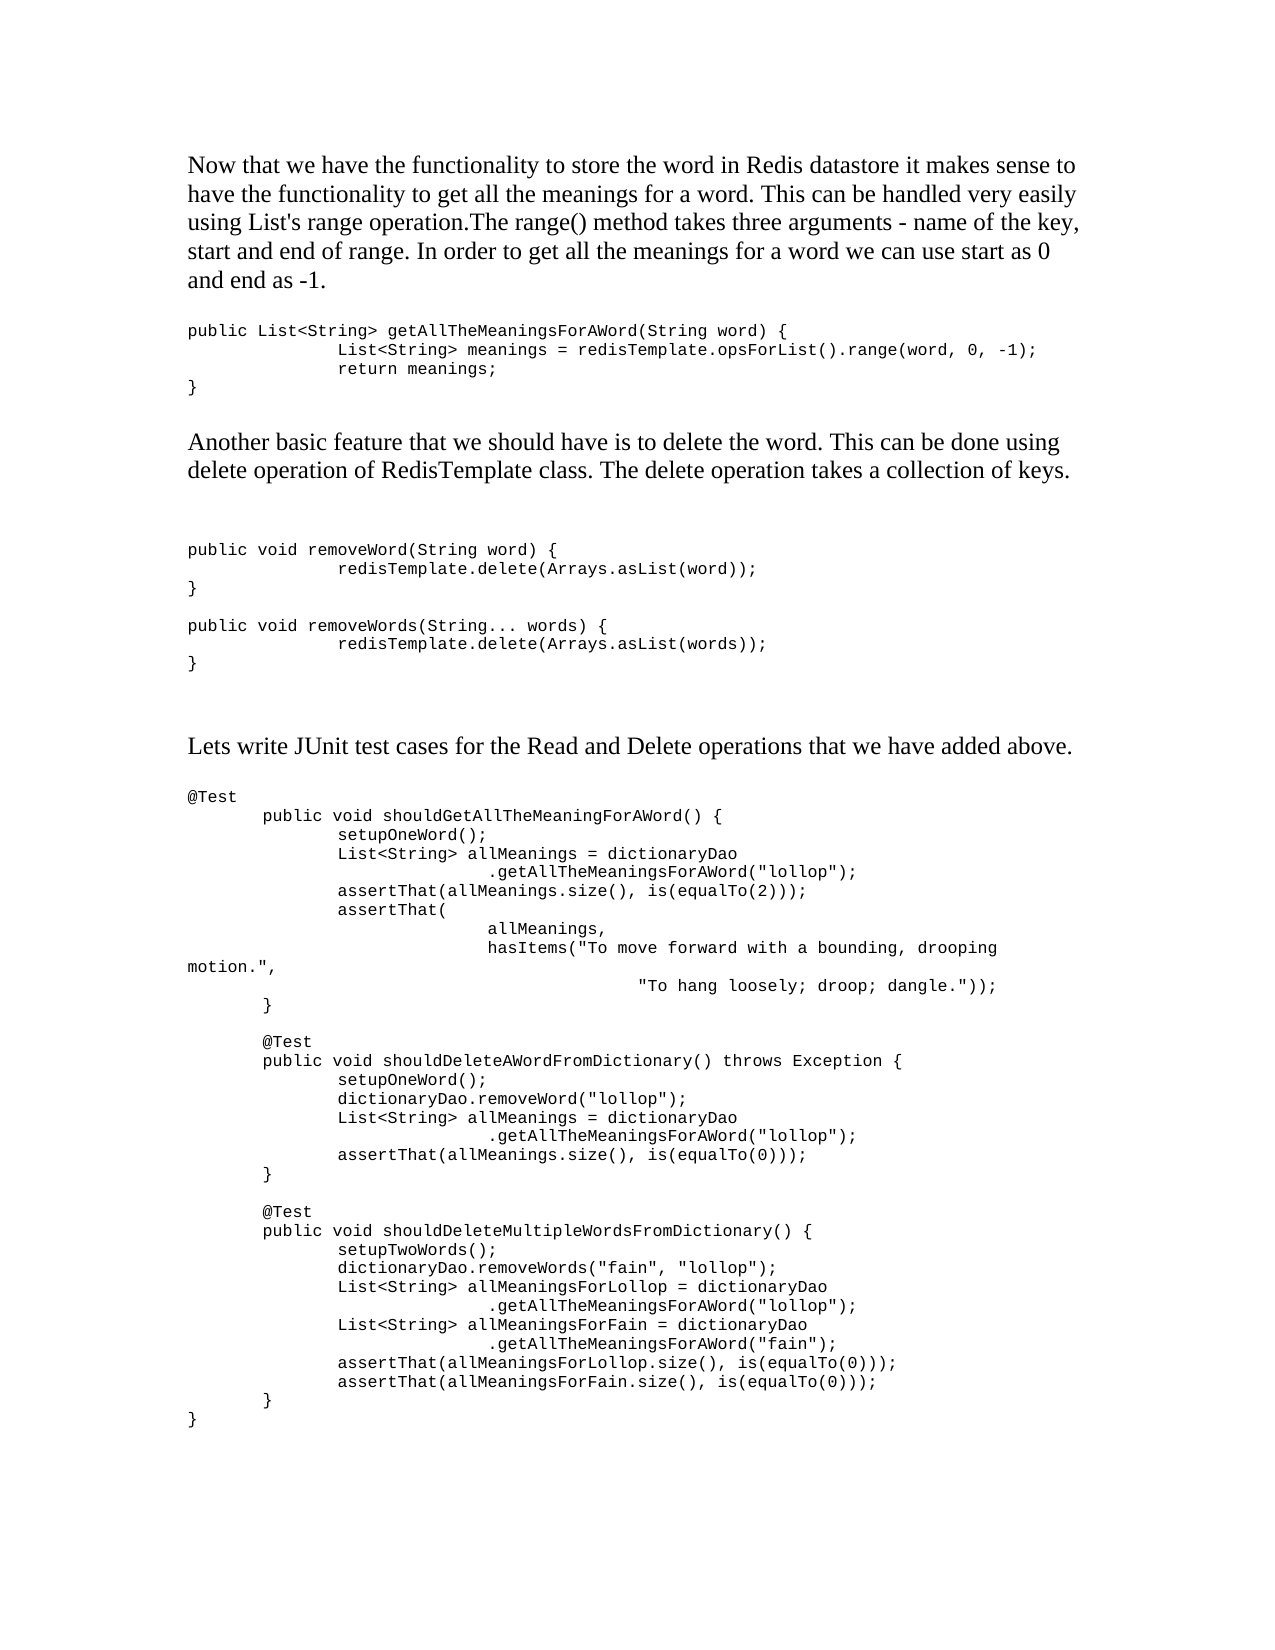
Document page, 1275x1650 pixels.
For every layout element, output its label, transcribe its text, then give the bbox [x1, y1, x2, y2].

text assertThat(allMeanings.size(), is(equalTo(2))); [187, 883, 1087, 902]
text @Test [187, 789, 1087, 807]
text public void shouldDeleteMultipleWordsFromDictionary() { [187, 1222, 1087, 1241]
text return meanings; [187, 360, 1087, 379]
text dictionaryDao.removeWord("lollop"); [187, 1090, 1087, 1109]
text List<String> allMeanings = dictionaryDao [187, 845, 1087, 864]
text List<String> allMeaningsForLollop = dictionaryDao [187, 1279, 1087, 1298]
text Lets write JUnit test cases for the Read and Delete operations that we have added above. [187, 731, 1087, 760]
text public void shouldDeleteAWordFromDictionary() throws Exception { [187, 1053, 1087, 1071]
text List<String> meanings = redisTemplate.opsForList().range(word, 0, -1); [187, 341, 1087, 360]
text Now that we have the functionality to store the word in Redis datastore it makes sense to have the functionality to get all the meanings for a word. This can be handled very easily using List's range operation.The range() method takes three arguments - name of the key, start and end of range. In order to get all the meanings for a word we can use start as 0 and end as -1. [187, 150, 1087, 294]
text } [187, 655, 1087, 674]
text .getAllTheMeaningsForAWord("lollop"); [187, 864, 1087, 883]
text } [187, 379, 1087, 398]
text } [187, 1166, 1087, 1184]
text public List<String> getAllTheMeaningsForAWord(String word) { [187, 322, 1087, 341]
text setupOneWord(); [187, 1071, 1087, 1090]
text .getAllTheMeaningsForAWord("fain"); [187, 1335, 1087, 1354]
text List<String> allMeanings = dictionaryDao [187, 1109, 1087, 1128]
text public void removeWords(String... words) { [187, 617, 1087, 636]
text setupOneWord(); [187, 826, 1087, 845]
text } [187, 1392, 1087, 1411]
text } [187, 996, 1087, 1015]
text assertThat(allMeaningsForFain.size(), is(equalTo(0))); [187, 1373, 1087, 1392]
text .getAllTheMeaningsForAWord("lollop"); [187, 1128, 1087, 1147]
text assertThat(allMeaningsForLollop.size(), is(equalTo(0))); [187, 1354, 1087, 1373]
text } [187, 579, 1087, 598]
text List<String> allMeaningsForFain = dictionaryDao [187, 1317, 1087, 1335]
text @Test [187, 1203, 1087, 1222]
text assertThat(allMeanings.size(), is(equalTo(0))); [187, 1147, 1087, 1166]
text Another basic feature that we should have is to delete the word. This can be done using delete operation of RedisTemplate class. The delete operation takes a collection of keys. [187, 427, 1087, 484]
text allMeanings, [187, 921, 1087, 939]
text dictionaryDao.removeWords("fain", "lollop"); [187, 1260, 1087, 1279]
text redisTemplate.delete(Arrays.asList(words)); [187, 636, 1087, 655]
text public void shouldGetAllTheMeaningForAWord() { [187, 807, 1087, 826]
text } [187, 1411, 1087, 1430]
text redisTemplate.delete(Arrays.asList(word)); [187, 561, 1087, 579]
text assertThat( [187, 902, 1087, 921]
text public void removeWord(String word) { [187, 542, 1087, 561]
text .getAllTheMeaningsForAWord("lollop"); [187, 1298, 1087, 1317]
text hasItems("To move forward with a bounding, drooping motion.", [187, 939, 1087, 977]
text "To hang loosely; droop; dangle.")); [187, 977, 1087, 996]
text setupTwoWords(); [187, 1241, 1087, 1260]
text @Test [187, 1034, 1087, 1053]
